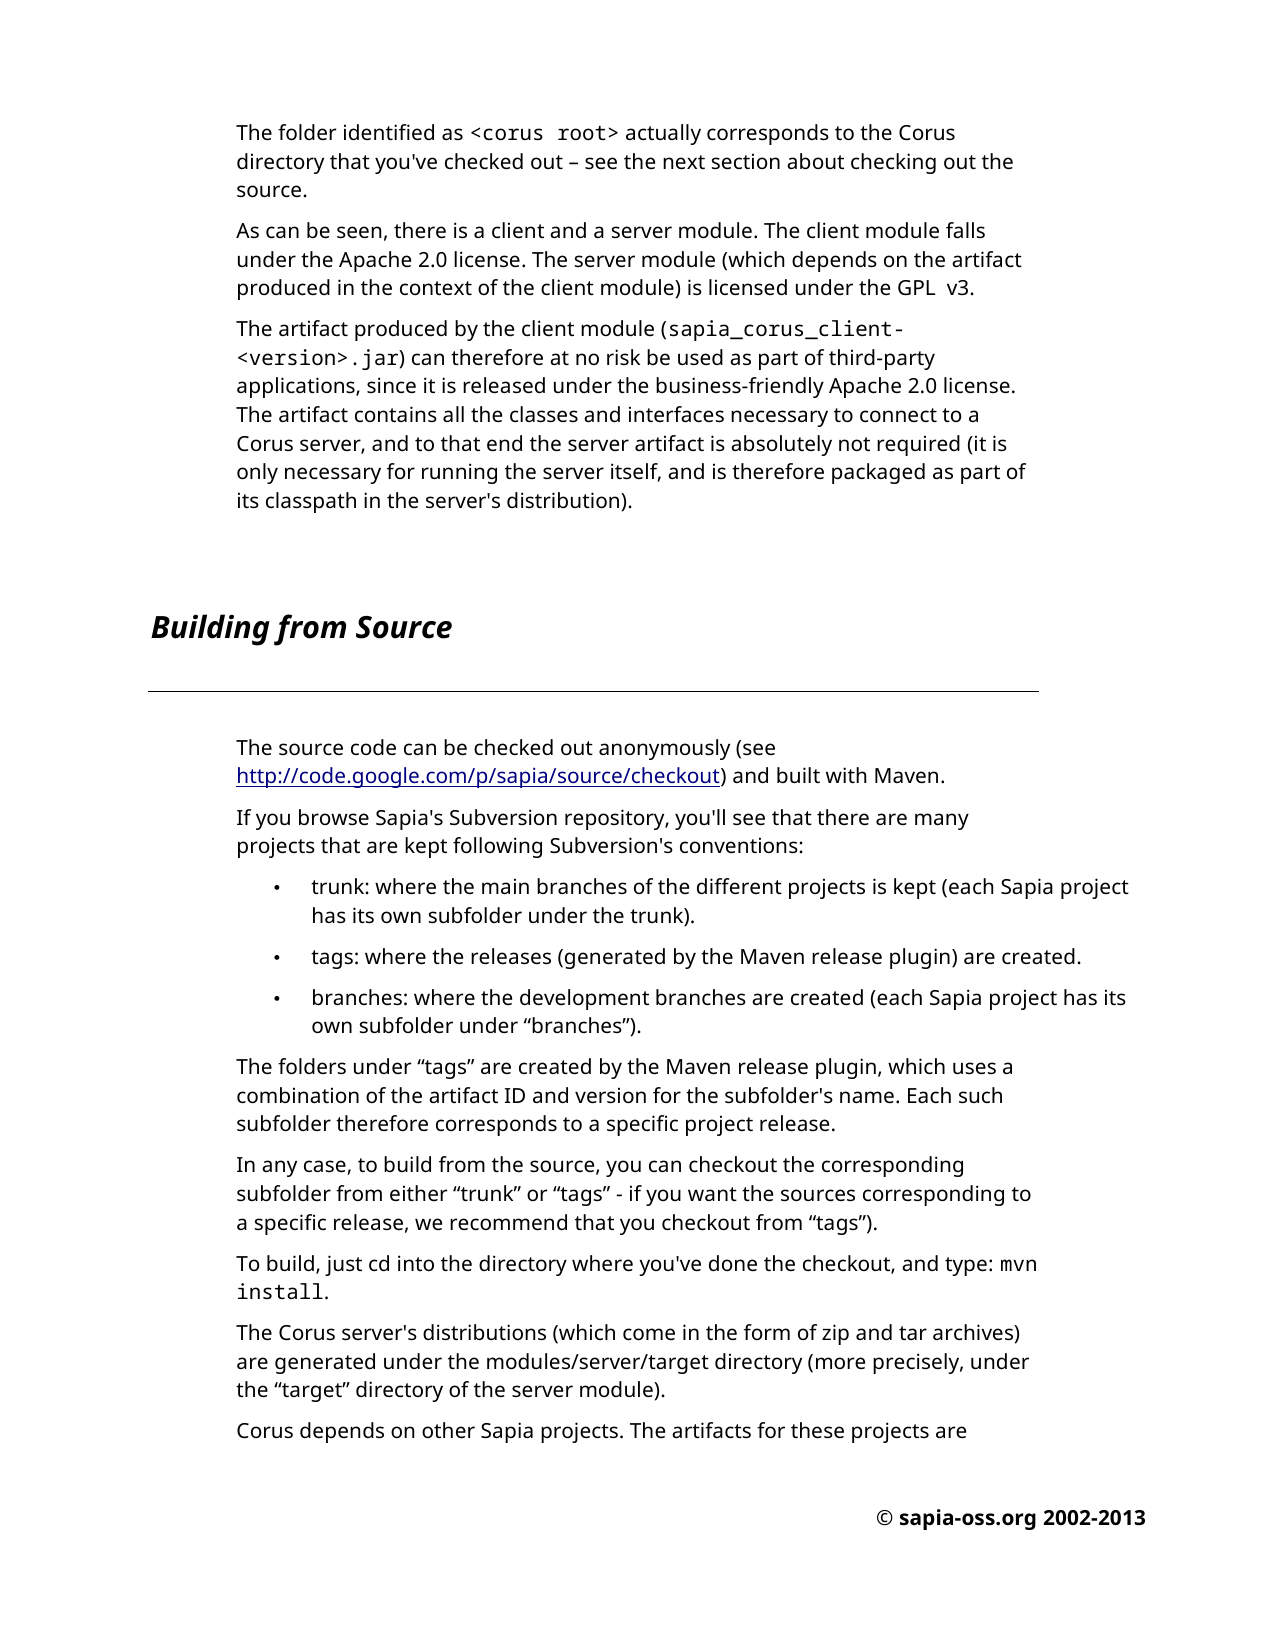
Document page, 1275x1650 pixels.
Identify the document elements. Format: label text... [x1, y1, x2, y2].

text The Corus server's distributions (which come in the form of zip and tar archives) are generated under the modules/server/target directory (more precisely, under the “target” directory of the server module). [236, 1318, 1039, 1404]
subtitle Building from Source [148, 603, 1039, 691]
text As can be seen, there is a client and a server module. The client module falls under the Apache 2.0 license. The server module (which depends on the artifact produced in the context of the client module) is licensed under the GPL v3. [236, 216, 1039, 302]
list branches: where the development branches are created (each Sapia project has its own subfolder under “branches”). [274, 983, 1157, 1040]
text In any case, to build from the source, you can checkout the corresponding subfolder from either “trunk” or “tags” - if you want the sources corresponding to a specific release, we recommend that you checkout from “tags”). [236, 1150, 1039, 1236]
text The artifact produced by the client module (sapia_corus_client-<version>.jar) can therefore at no risk be used as part of third-party applications, since it is released under the business-friendly Apache 2.0 license. The artifact contains all the classes and interfaces necessary to connect to a Corus server, and to that end the server artifact is absolutely not required (it is only necessary for running the server itself, and is therefore packaged as part of its classpath in the server's distribution). [236, 314, 1039, 514]
list tags: where the releases (generated by the Maven release plugin) are created. [274, 942, 1157, 970]
text Corus depends on other Sapia projects. The artifacts for these projects are [236, 1416, 1039, 1445]
text If you browse Sapia's Subversion repository, you'll see that there are many projects that are kept following Subversion's conventions: [236, 802, 1039, 859]
text The folder identified as <corus root> actually corresponds to the Corus directory that you've checked out – see the next section about checking out the source. [236, 118, 1039, 204]
text The folders under “tags” are created by the Maven release plugin, which uses a combination of the artifact ID and version for the subfolder's name. Each such subfolder therefore corresponds to a specific project release. [236, 1052, 1039, 1138]
text To build, just cd into the directory where you've done the checkout, and type: mvn install. [236, 1248, 1039, 1306]
list trunk: where the main branches of the different projects is kept (each Sapia project has its own subfolder under the trunk). [274, 872, 1157, 929]
text The source code can be checked out anonymously (see http://code.google.com/p/sapia/source/checkout) and built with Maven. [236, 733, 1039, 790]
